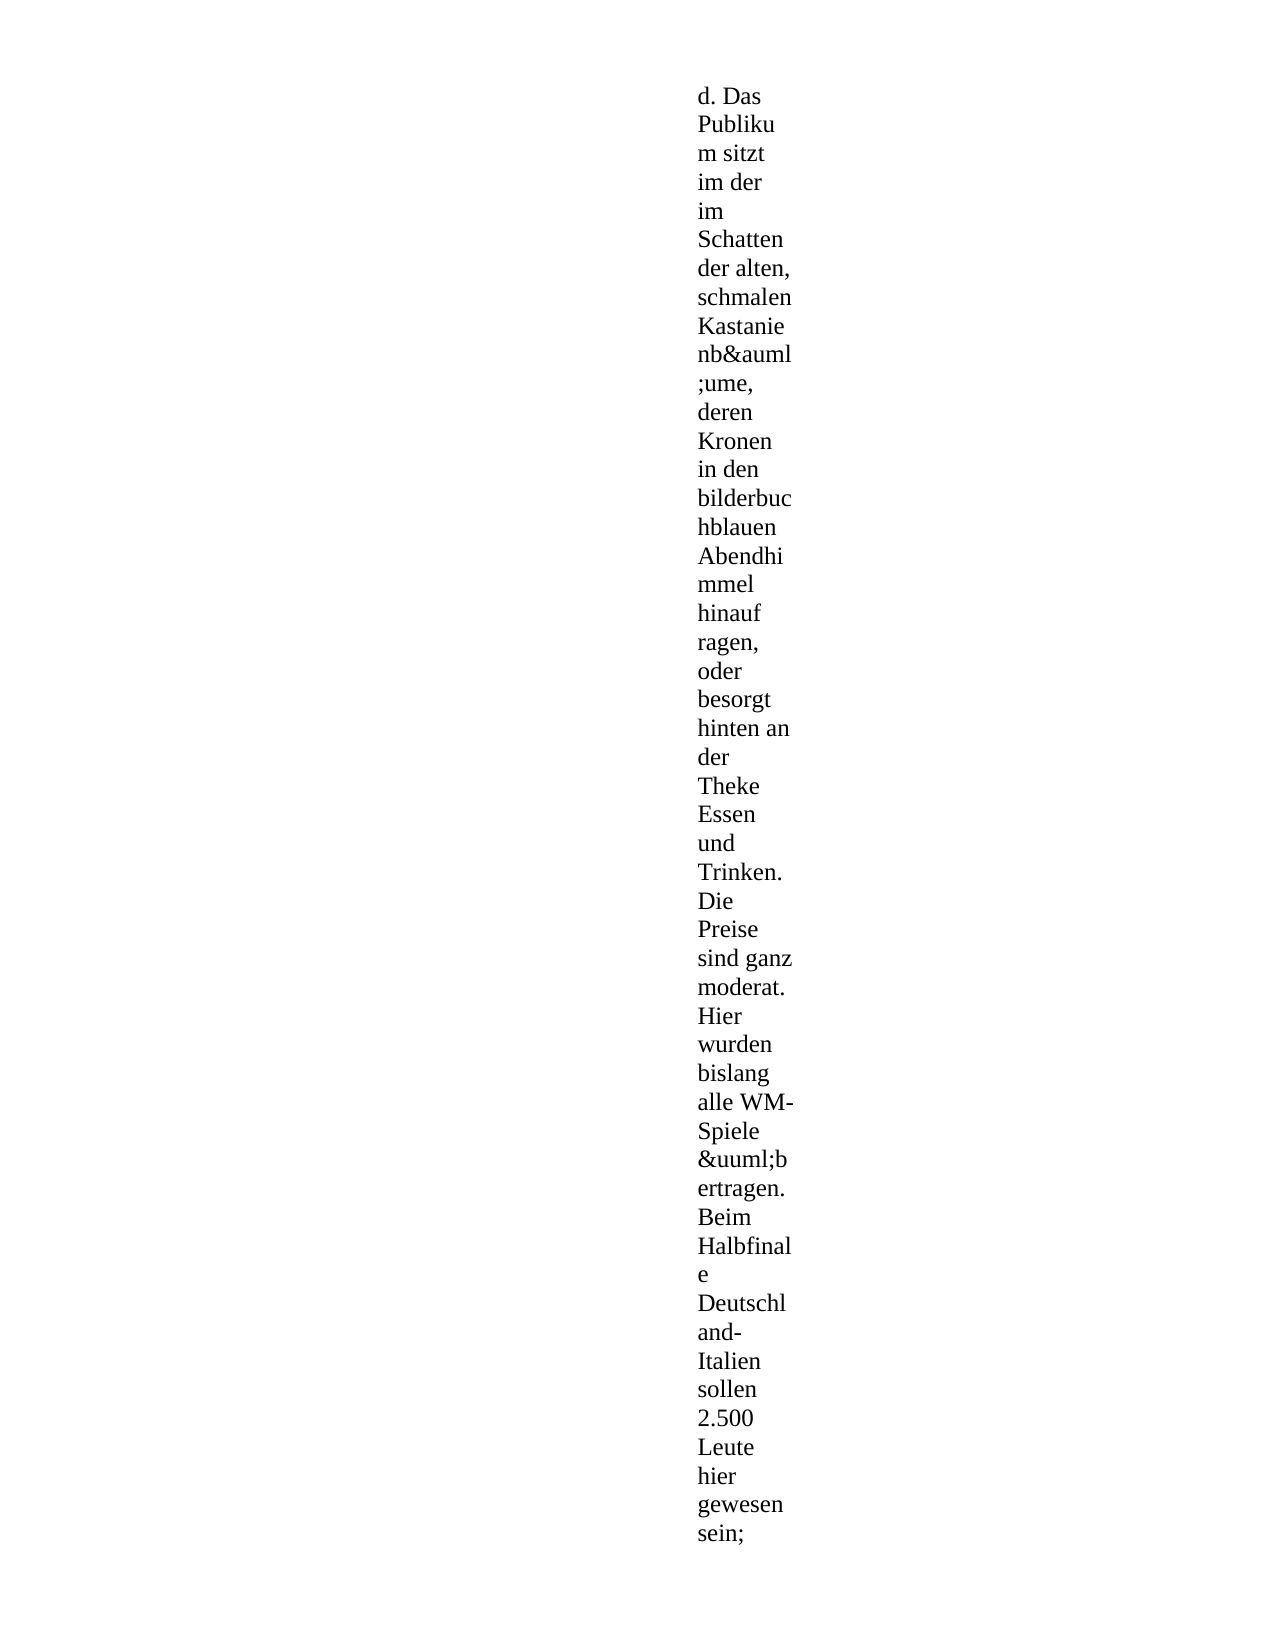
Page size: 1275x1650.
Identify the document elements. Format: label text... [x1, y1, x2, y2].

table_cell [800, 75, 908, 1553]
table_cell d. Das Publikum sitzt im der im Schatten der alten, schmalen Kastanienb&auml;ume, deren Kronen in den bilderbuchblauen Abendhimmel hinauf ragen, oder besorgt hinten an der Theke Essen und Trinken. Die Preise sind ganz moderat. Hier wurden bislang alle WM-Spiele &uuml;bertragen. Beim Halbfinale Deutschland-Italien sollen 2.500 Leute hier gewesen sein; [692, 75, 800, 1553]
table_cell [150, 75, 258, 1553]
table_cell [908, 75, 1017, 1553]
table_cell [258, 75, 367, 1553]
table_cell [475, 75, 583, 1553]
table_cell [583, 75, 692, 1553]
table_cell [367, 75, 475, 1553]
table_cell [1017, 75, 1125, 1553]
